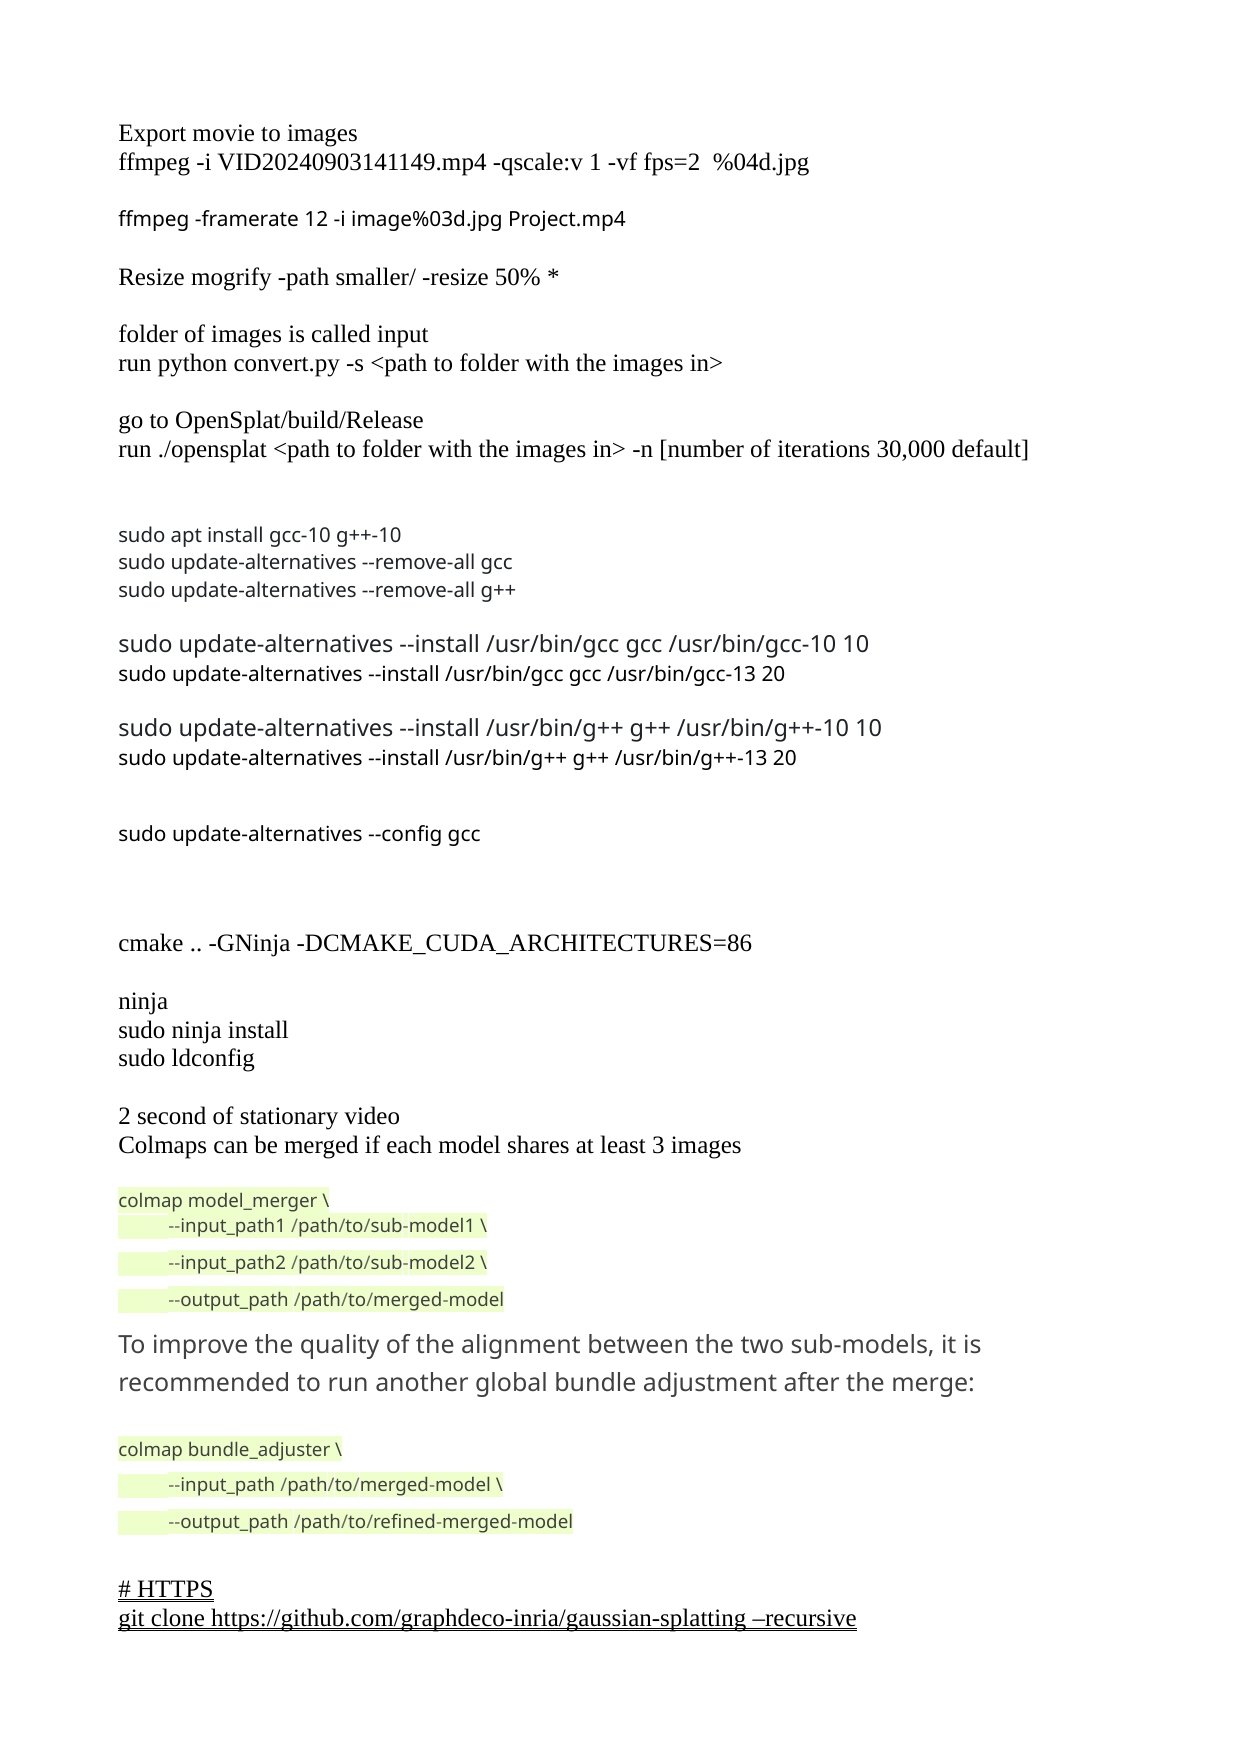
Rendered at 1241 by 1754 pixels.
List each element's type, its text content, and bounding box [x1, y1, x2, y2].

text --input_path /path/to/merged-model \ [118, 1472, 1122, 1498]
text --output_path /path/to/refined-merged-model [118, 1508, 1122, 1535]
text Colmaps can be merged if each model shares at least 3 images [118, 1130, 1122, 1158]
text sudo apt install gcc-10 g++-10 [118, 520, 1122, 548]
text sudo update-alternatives --remove-all gcc [118, 548, 1122, 576]
text sudo update-alternatives --install /usr/bin/gcc gcc /usr/bin/gcc-10 10 [118, 627, 1122, 659]
text ffmpeg -framerate 12 -i image%03d.jpg Project.mp4 [118, 204, 1122, 233]
text git clone https://github.com/graphdeco-inria/gaussian-splatting –recursive [118, 1603, 1122, 1632]
text sudo update-alternatives --install /usr/bin/gcc gcc /usr/bin/gcc-13 20 [118, 659, 1122, 687]
text colmap bundle_adjuster \ [118, 1436, 1122, 1461]
text sudo update-alternatives --install /usr/bin/g++ g++ /usr/bin/g++-10 10 [118, 711, 1122, 743]
text --input_path1 /path/to/sub-model1 \ [118, 1213, 1122, 1239]
text sudo ninja install [118, 1015, 1122, 1043]
text cmake .. -GNinja -DCMAKE_CUDA_ARCHITECTURES=86 [118, 928, 1122, 957]
text # HTTPS [118, 1574, 1122, 1603]
text To improve the quality of the alignment between the two sub-models, it is recommended to run another global bundle adjustment after the merge: [118, 1323, 1122, 1398]
text ninja [118, 986, 1122, 1015]
text sudo update-alternatives --install /usr/bin/g++ g++ /usr/bin/g++-13 20 [118, 743, 1122, 772]
text Resize mogrify -path smaller/ -resize 50% * [118, 262, 1122, 290]
text go to OpenSplat/build/Release [118, 405, 1122, 434]
text run python convert.py -s <path to folder with the images in> [118, 348, 1122, 377]
text sudo ldconfig [118, 1043, 1122, 1072]
text colmap model_merger \ [118, 1187, 1122, 1213]
text Export movie to images [118, 118, 1122, 147]
text sudo update-alternatives --remove-all g++ [118, 576, 1122, 603]
text --input_path2 /path/to/sub-model2 \ [118, 1249, 1122, 1276]
text folder of images is called input [118, 319, 1122, 348]
text sudo update-alternatives --config gcc [118, 819, 1122, 847]
text 2 second of stationary video [118, 1101, 1122, 1130]
text run ./opensplat <path to folder with the images in> -n [number of iterations 30,000 default] [118, 434, 1122, 463]
text --output_path /path/to/merged-model [118, 1286, 1122, 1313]
text ffmpeg -i VID20240903141149.mp4 -qscale:v 1 -vf fps=2 %04d.jpg [118, 147, 1122, 176]
